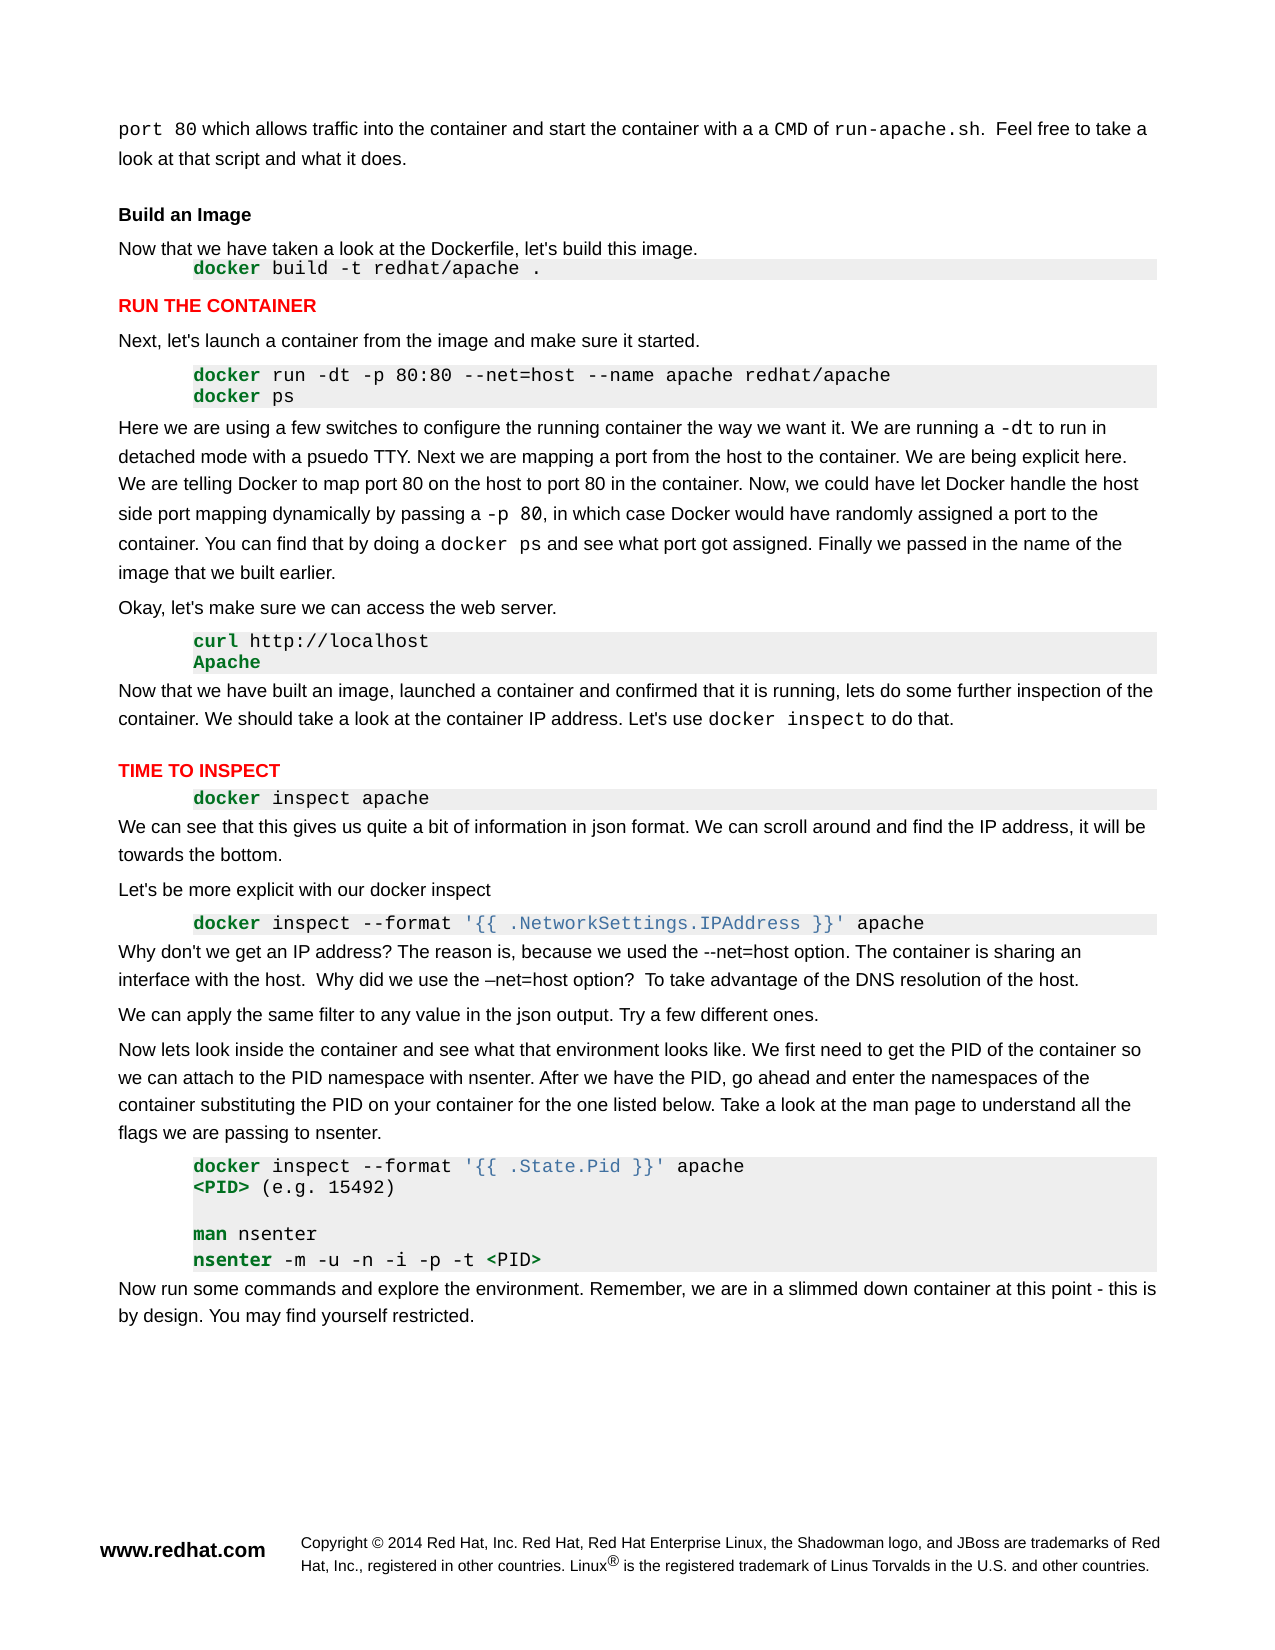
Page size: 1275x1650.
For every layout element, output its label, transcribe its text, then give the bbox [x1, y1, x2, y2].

text Copyright © 2014 Red Hat, Inc. Red Hat, Red Hat Enterprise Linux, the Shadowman logo, and JBoss are trademarks of Red Hat, Inc., registered in other countries. Linux® is the registered trademark of Linus Torvalds in the U.S. and other countries. [301, 1534, 1184, 1575]
text Time to Inspect [118, 760, 1157, 781]
text curl http://localhost Apache [193, 632, 1157, 674]
text Now run some commands and explore the environment. Remember, we are in a slimmed down container at this point - this is by design. You may find yourself restricted. [118, 1278, 1157, 1327]
text Why don't we get an IP address? The reason is, because we used the --net=host option. The container is sharing an interface with the host. Why did we use the –net=host option? To take advantage of the DNS resolution of the host. [118, 941, 1157, 990]
text Let's be more explicit with our docker inspect [118, 879, 1157, 900]
text Now that we have built an image, launched a container and confirmed that it is running, lets do some further inspection of the container. We should take a look at the container IP address. Let's use docker inspect to do that. [118, 680, 1157, 731]
text Here we are using a few switches to configure the running container the way we want it. We are running a -dt to run in detached mode with a psuedo TTY. Next we are mapping a port from the host to the container. We are being explicit here. We are telling Docker to map port 80 on the host to port 80 in the container. Now, we could have let Docker handle the host side port mapping dynamically by passing a -p 80, in which case Docker would have randomly assigned a port to the container. You can find that by doing a docker ps and see what port got assigned. Finally we passed in the name of the image that we built earlier. [118, 414, 1157, 583]
text docker inspect --format '{{ .State.Pid }}' apache <PID> (e.g. 15492) man nsenter nsenter -m -u -n -i -p -t <PID> [193, 1157, 1157, 1272]
text port 80 which allows traffic into the container and start the container with a a CMD of run-apache.sh. Feel free to take a look at that script and what it does. [118, 118, 1157, 169]
text We can apply the same filter to any value in the json output. Try a few different ones. [118, 1004, 1157, 1025]
text docker inspect apache [193, 789, 1157, 810]
subtitle Build an Image [118, 203, 1157, 225]
text Now lets look inside the container and see what that environment looks like. We first need to get the PID of the container so we can attach to the PID namespace with nsenter. After we have the PID, go ahead and enter the namespaces of the container substituting the PID on your container for the one listed below. Take a look at the man page to understand all the flags we are passing to nsenter. [118, 1039, 1157, 1143]
text We can see that this gives us quite a bit of information in json format. We can scroll around and find the IP address, it will be towards the bottom. [118, 816, 1157, 865]
text docker build -t redhat/apache . [193, 259, 1157, 280]
text Run the Container [118, 295, 1157, 317]
text docker run -dt -p 80:80 --net=host --name apache redhat/apache docker ps [193, 365, 1157, 408]
text Now that we have taken a look at the Dockerfile, let's build this image. [118, 237, 1157, 259]
text docker inspect --format '{{ .NetworkSettings.IPAddress }}' apache [193, 914, 1157, 935]
text Next, let's launch a container from the image and make sure it started. [118, 330, 1157, 352]
text Okay, let's make sure we can access the web server. [118, 597, 1157, 618]
text www.redhat.com [100, 1537, 276, 1561]
